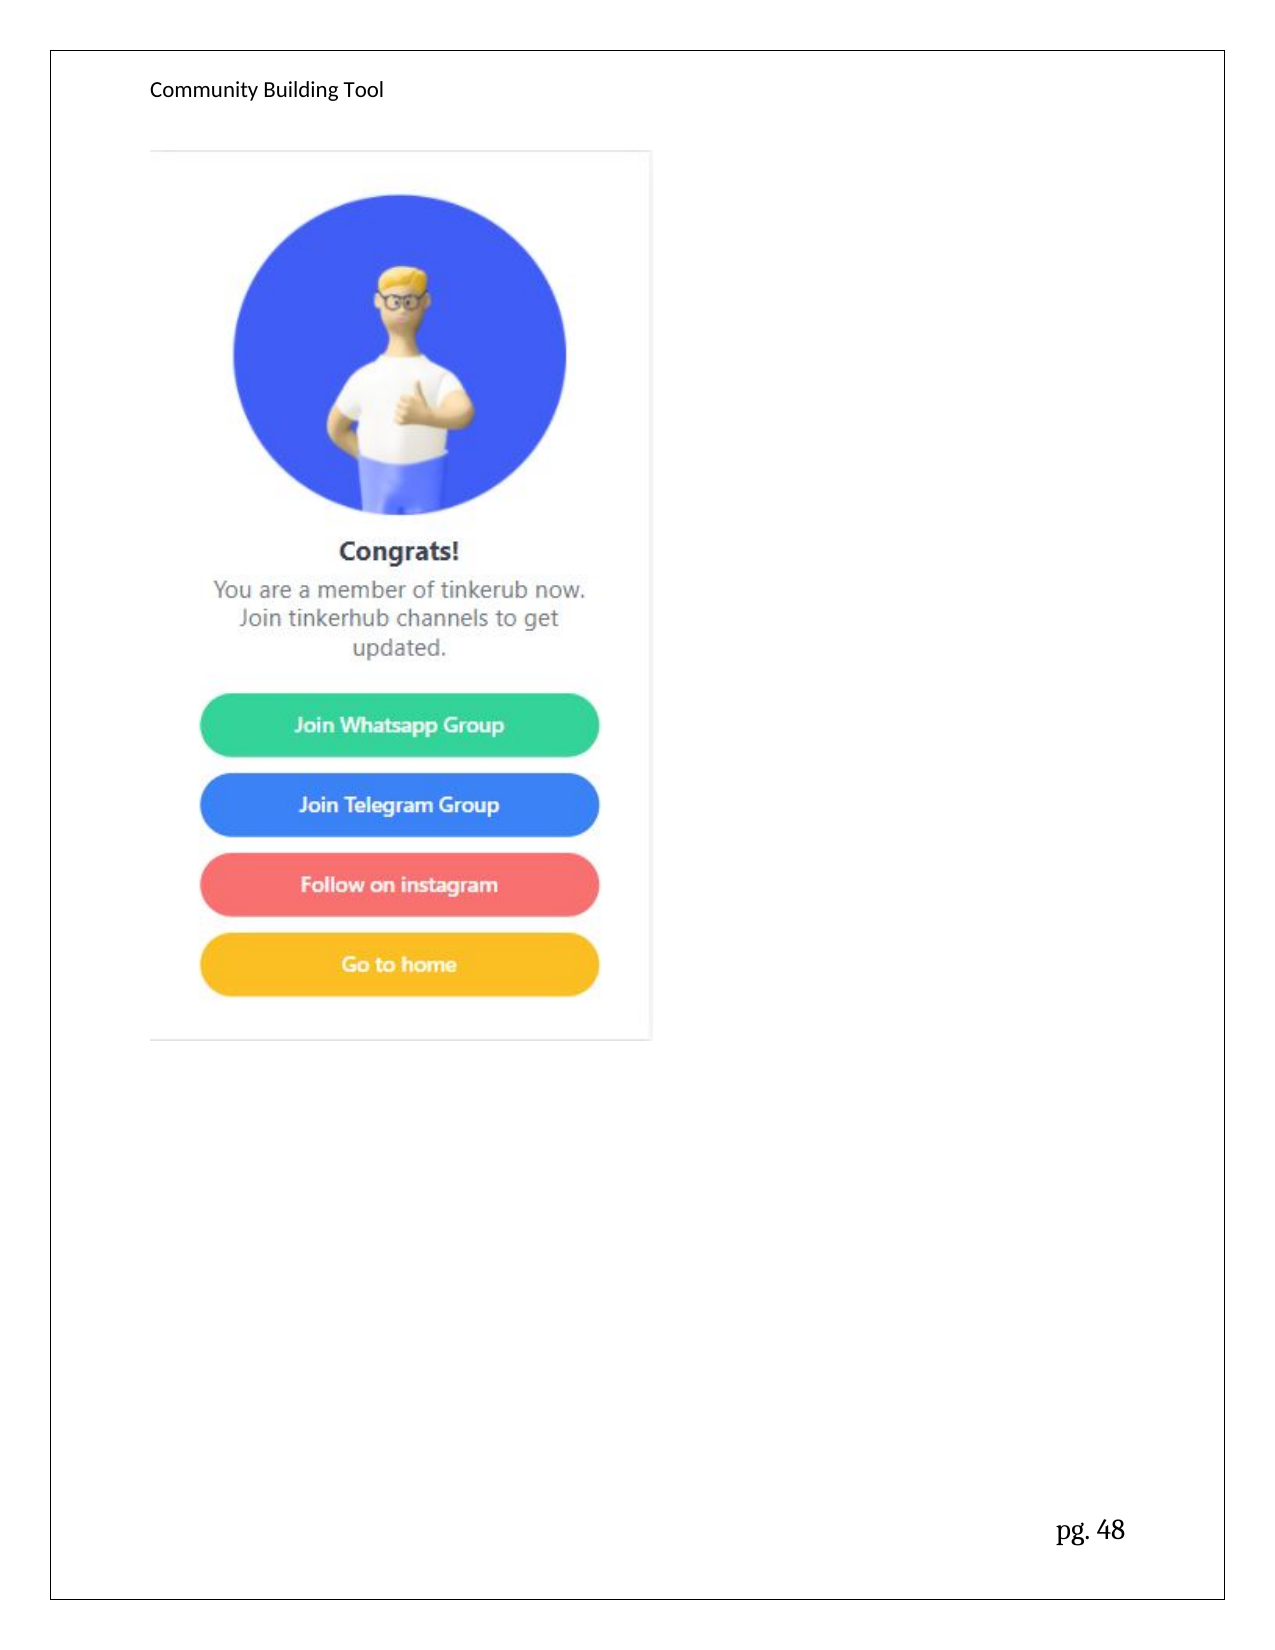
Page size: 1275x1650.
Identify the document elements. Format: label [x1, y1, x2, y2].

picture [150, 150, 654, 1041]
